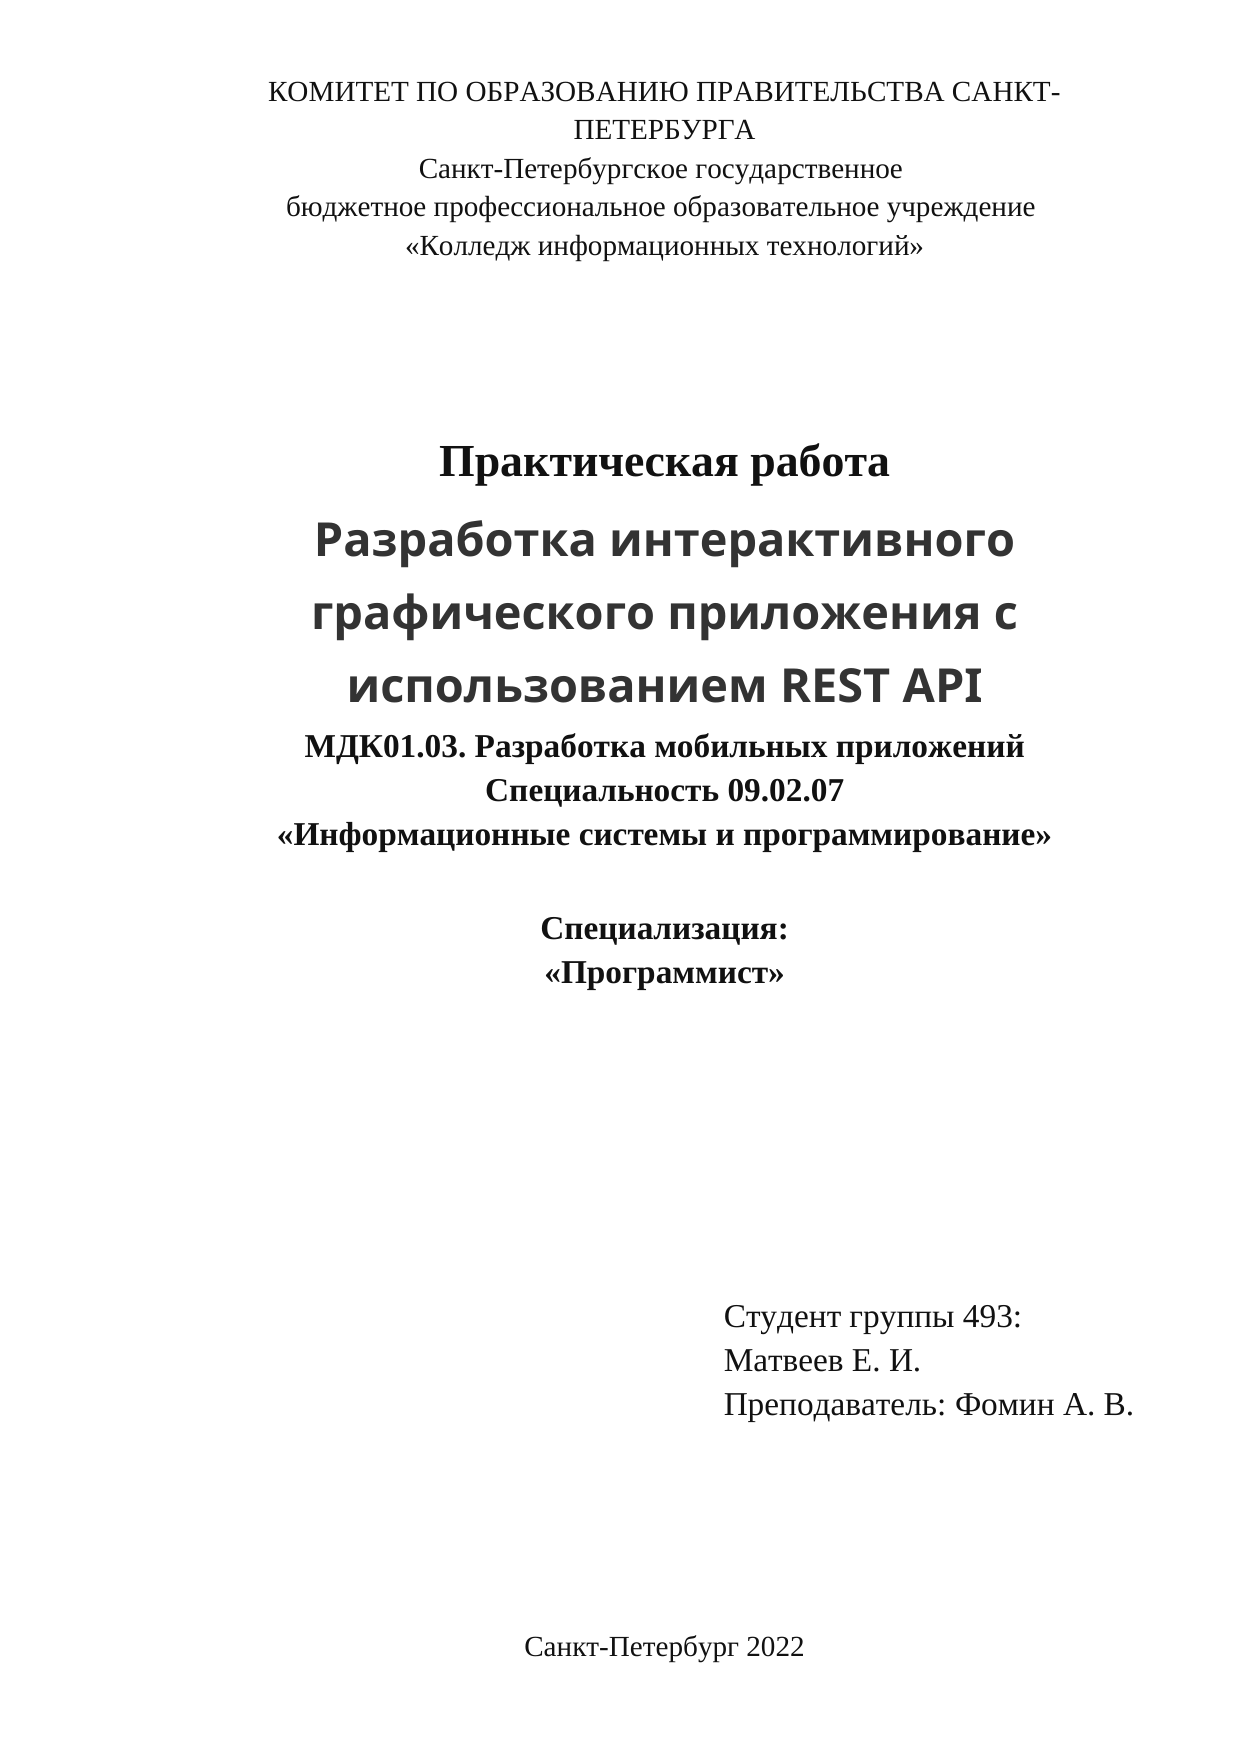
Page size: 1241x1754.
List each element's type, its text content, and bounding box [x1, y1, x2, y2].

text Санкт-Петербург 2022 [177, 1629, 524, 1662]
text «Информационные системы и программирование» [177, 814, 277, 853]
text «Информационные системы и программирование» [1052, 814, 1152, 853]
text Специальность 09.02.07 [177, 770, 485, 808]
text бюджетное профессиональное образовательное учреждение [1043, 189, 1152, 223]
text «Колледж информационных технологий» [177, 228, 405, 261]
text Санкт-Петербургское государственное [910, 151, 1152, 184]
text бюджетное профессиональное образовательное учреждение [177, 189, 286, 223]
text МДК01.03. Разработка мобильных приложений [177, 726, 304, 764]
text Разработка интерактивного графического приложения с использованием REST API [177, 506, 1152, 717]
text Санкт-Петербург 2022 [805, 1629, 1152, 1662]
text Преподаватель: Фомин А. В. [723, 1384, 1152, 1423]
text «Программист» [177, 952, 1152, 991]
text Практическая работа [890, 433, 1152, 486]
text Специальность 09.02.07 [844, 770, 1152, 808]
text Санкт-Петербургское государственное [177, 151, 419, 184]
text Практическая работа [177, 433, 439, 486]
text Специализация: [177, 908, 540, 947]
text КОМИТЕТ ПО ОБРАЗОВАНИЮ ПРАВИТЕЛЬСТВА САНКТ-ПЕТЕРБУРГА [177, 74, 1152, 146]
text Студент группы 493: [1022, 1296, 1152, 1335]
text Специализация: [789, 908, 1152, 947]
text Матвеев Е. И. [921, 1341, 1152, 1379]
text «Колледж информационных технологий» [924, 228, 1152, 261]
text МДК01.03. Разработка мобильных приложений [1025, 726, 1152, 764]
